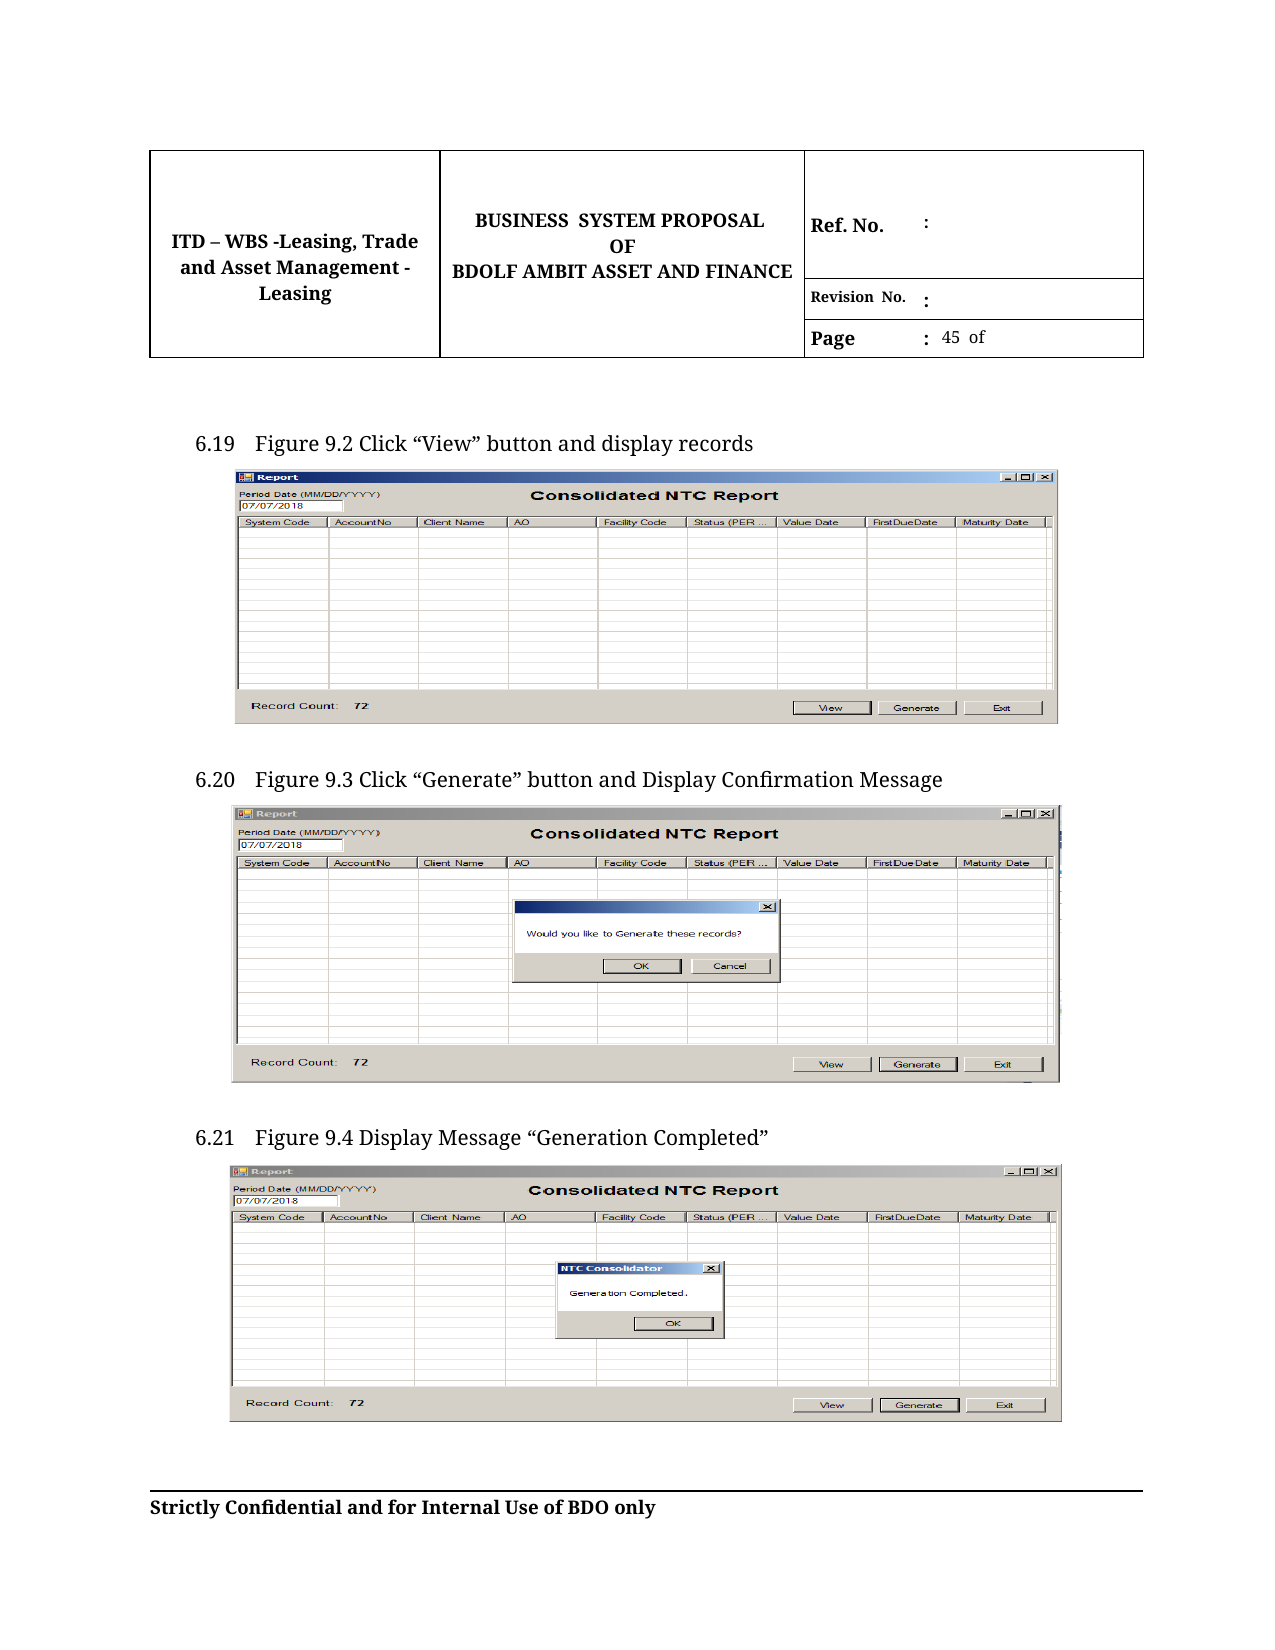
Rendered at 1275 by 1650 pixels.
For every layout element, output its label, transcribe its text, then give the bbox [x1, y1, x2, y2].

picture [229, 1164, 1064, 1422]
list Figure 9.4 Display Message “Generation Completed” [195, 1123, 1143, 1152]
list Figure 9.2 Click “View” button and display records [195, 429, 1143, 457]
picture [231, 805, 1062, 1083]
picture [234, 469, 1059, 724]
list Figure 9.3 Click “Generate” button and Display Confirmation Message [195, 765, 1143, 793]
